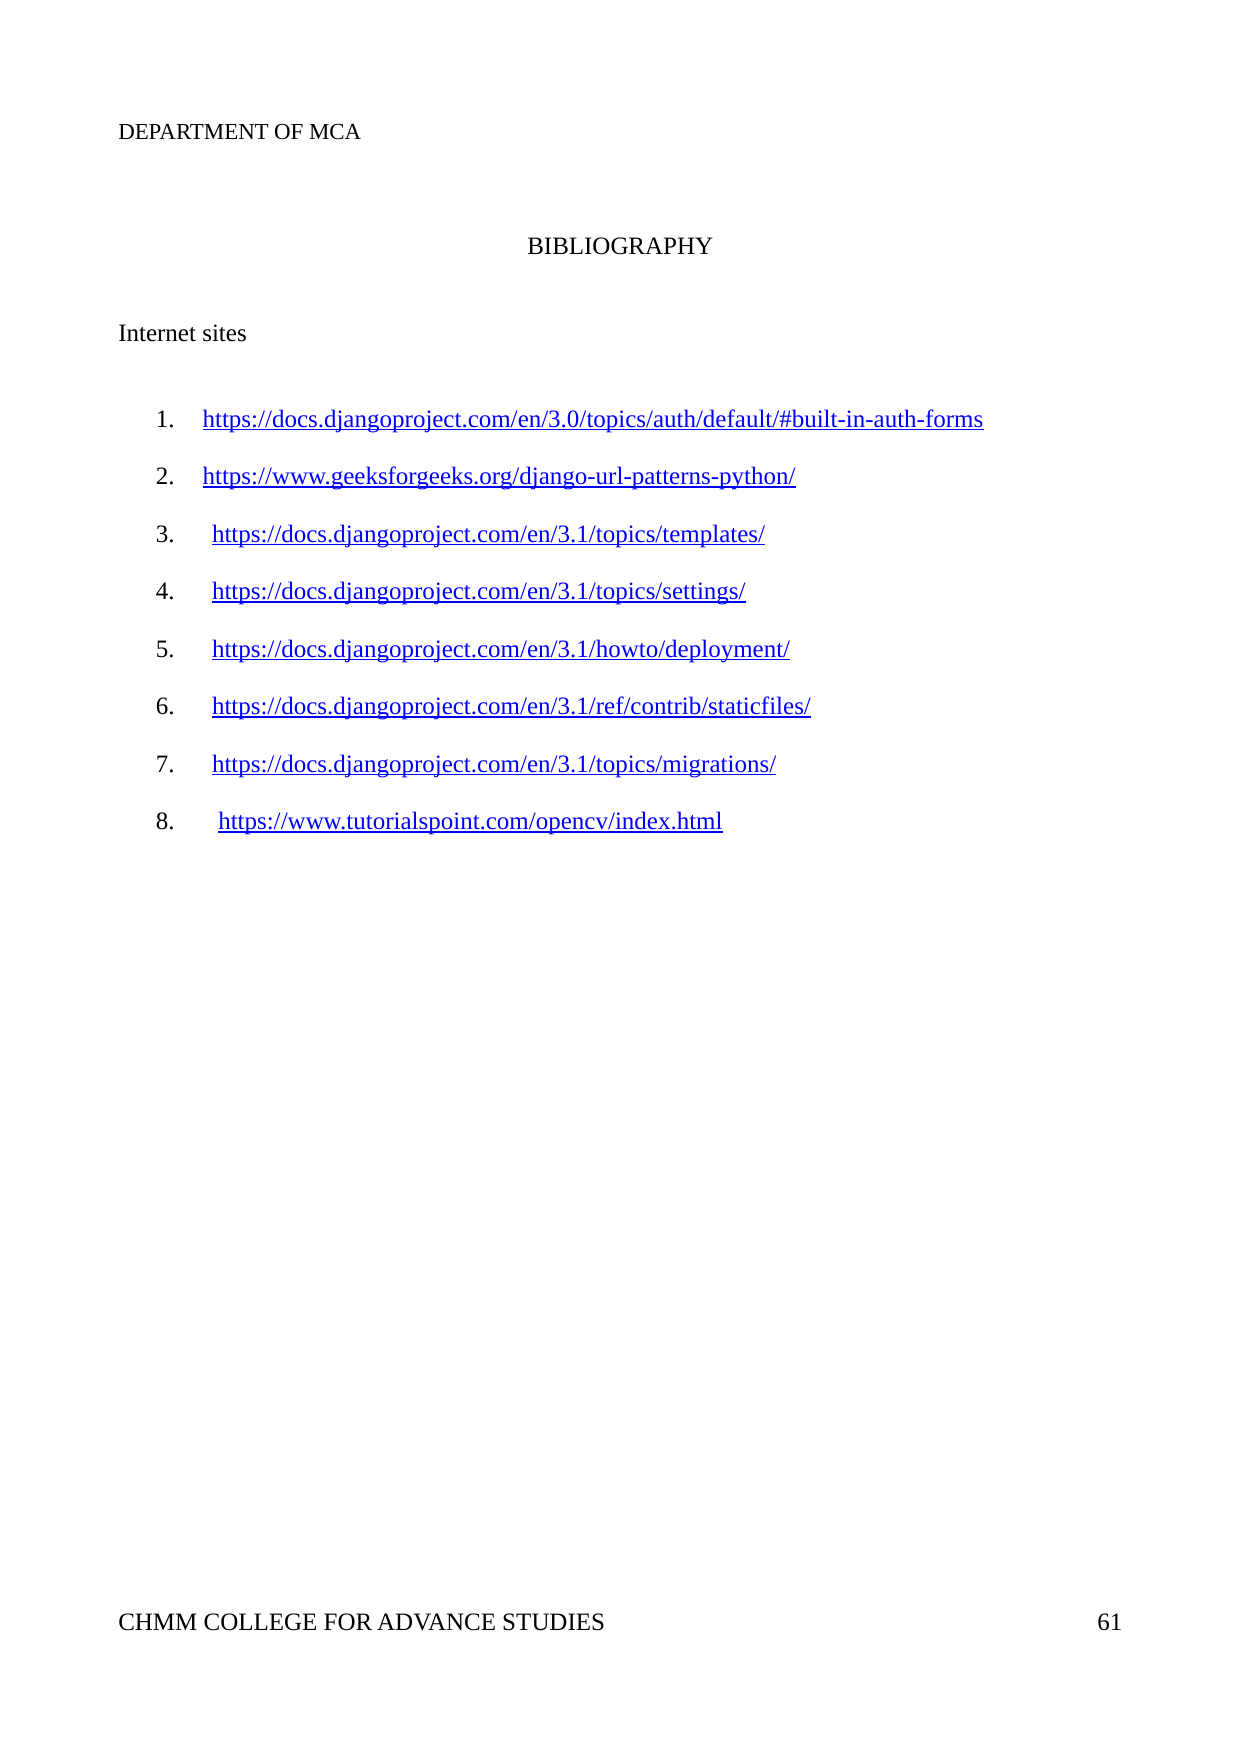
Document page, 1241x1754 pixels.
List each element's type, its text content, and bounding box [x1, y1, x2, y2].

list https://docs.djangoproject.com/en/3.1/topics/templates/ [156, 519, 1122, 548]
list https://docs.djangoproject.com/en/3.1/topics/migrations/ [156, 749, 1122, 778]
list https://docs.djangoproject.com/en/3.0/topics/auth/default/#built-in-auth-forms [156, 404, 1122, 433]
list https://docs.djangoproject.com/en/3.1/topics/settings/ [156, 576, 1122, 605]
list https://docs.djangoproject.com/en/3.1/howto/deployment/ [156, 634, 1122, 663]
list https://www.tutorialspoint.com/opencv/index.html [156, 806, 1122, 835]
text Internet sites [118, 318, 1122, 346]
list https://www.geeksforgeeks.org/django-url-patterns-python/ [156, 461, 1122, 490]
text BIBLIOGRAPHY [118, 231, 1122, 260]
list https://docs.djangoproject.com/en/3.1/ref/contrib/staticfiles/ [156, 691, 1122, 720]
